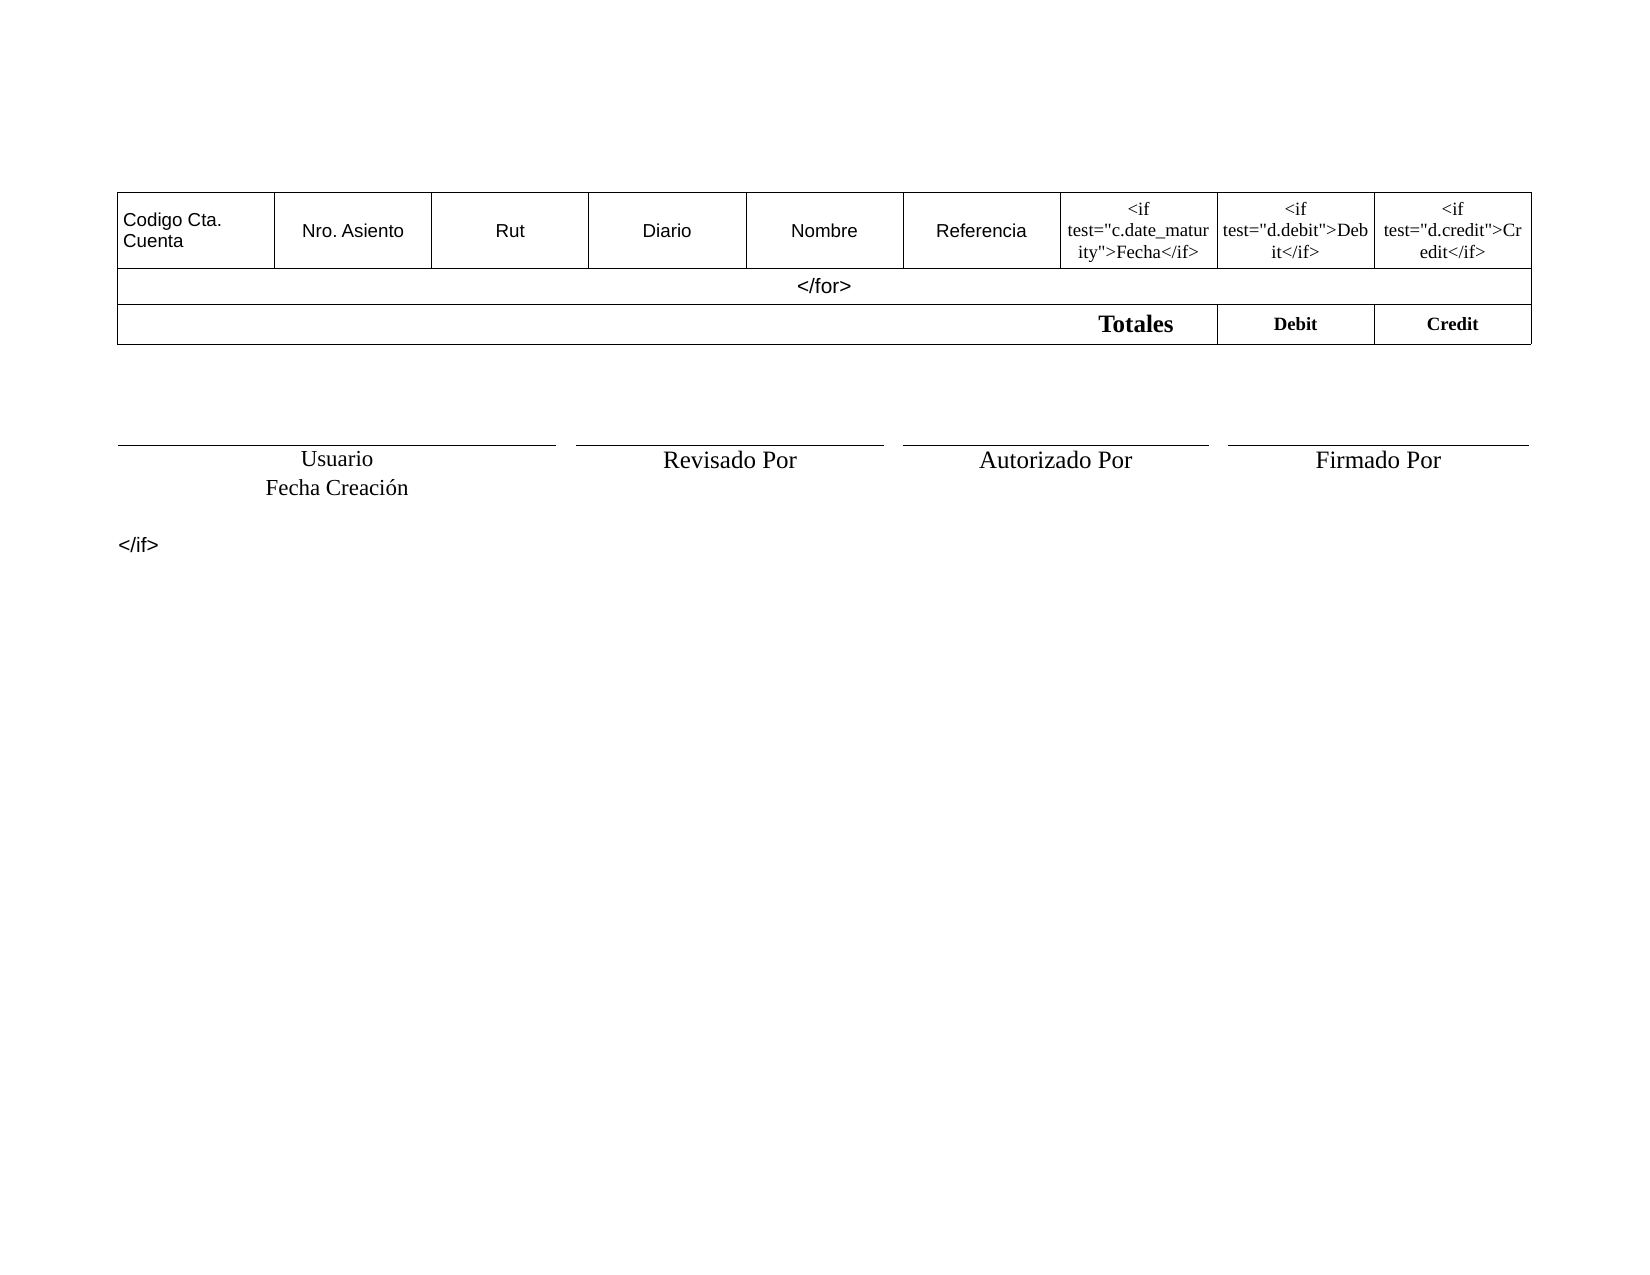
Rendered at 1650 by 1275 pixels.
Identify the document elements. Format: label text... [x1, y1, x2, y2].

table_cell Credit [1375, 305, 1531, 344]
table_header [903, 416, 1209, 445]
table_cell Nro. Asiento [275, 193, 431, 268]
table_header [576, 416, 884, 445]
table_cell Referencia [904, 193, 1060, 268]
table_cell Codigo Cta. Cuenta [118, 193, 274, 268]
table_cell Diario [589, 193, 746, 268]
table_header [1209, 416, 1227, 445]
table_cell Firmado Por [1228, 446, 1529, 474]
table_cell Usuario [118, 446, 556, 474]
table_cell Rut [432, 193, 588, 268]
table_cell </for> [118, 269, 1531, 304]
table_cell <if test="c.date_maturity">Fecha</if> [1061, 193, 1217, 268]
table_cell Autorizado Por [903, 446, 1209, 474]
table_header [884, 416, 902, 445]
table_cell Totales [118, 305, 1217, 344]
table_cell [884, 445, 902, 474]
table_cell [1228, 474, 1529, 502]
table_cell [903, 474, 1209, 502]
table_cell [1209, 445, 1227, 474]
text </if> [118, 531, 1532, 557]
table_cell Debit [1218, 305, 1374, 344]
table_header [556, 416, 576, 445]
table_cell Fecha Creación [118, 474, 556, 502]
table_header [1228, 416, 1529, 445]
table_cell Revisado Por [576, 446, 884, 474]
table_header [118, 416, 556, 445]
table_cell [576, 474, 884, 502]
table_cell [556, 445, 576, 474]
table_cell [556, 474, 576, 502]
table_cell <if test="d.credit">Credit</if> [1375, 193, 1531, 268]
table_cell [1209, 474, 1227, 502]
table_cell <if test="d.debit">Debit</if> [1218, 193, 1374, 268]
table_cell Nombre [747, 193, 903, 268]
table_cell [884, 474, 902, 502]
